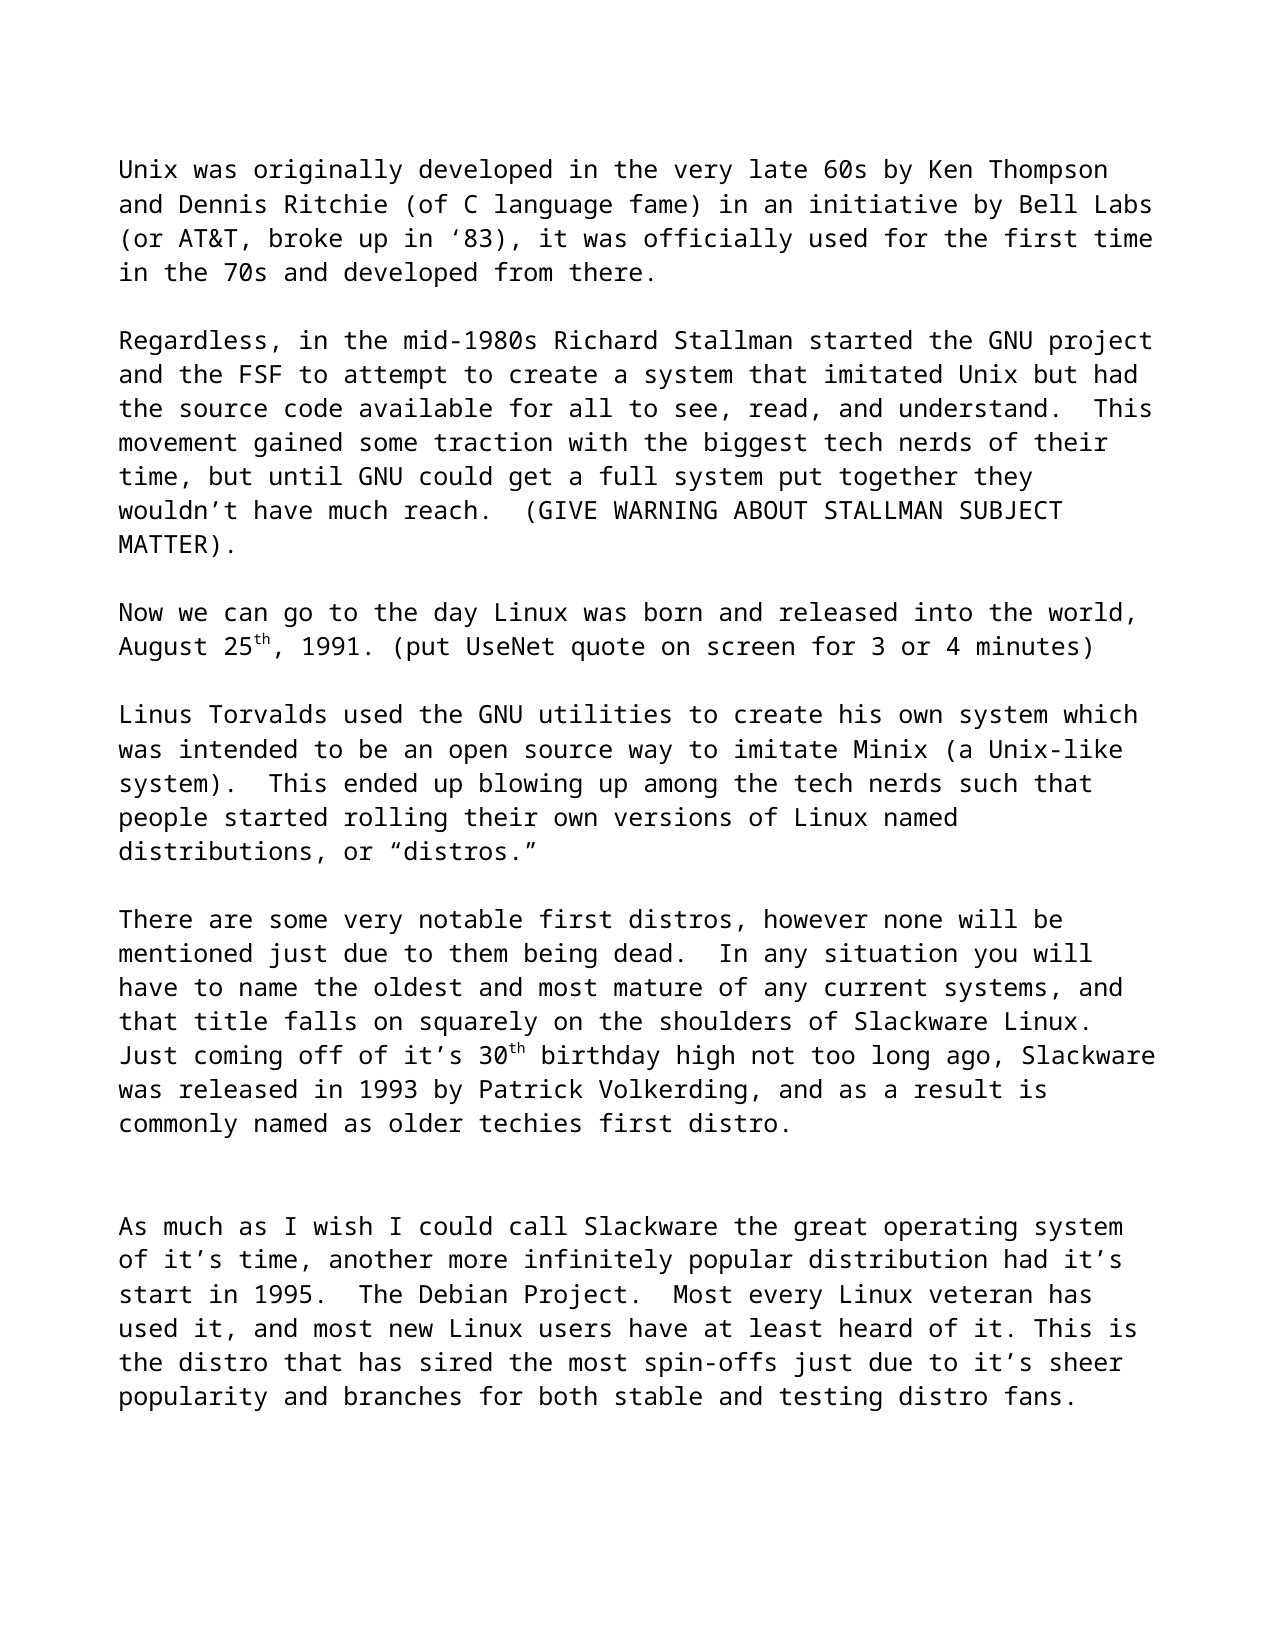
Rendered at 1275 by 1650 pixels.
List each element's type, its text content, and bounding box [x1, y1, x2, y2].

text Regardless, in the mid-1980s Richard Stallman started the GNU project and the FSF to attempt to create a system that imitated Unix but had the source code available for all to see, read, and understand. This movement gained some traction with the biggest tech nerds of their time, but until GNU could get a full system put together they wouldn’t have much reach. (GIVE WARNING ABOUT STALLMAN SUBJECT MATTER). [118, 322, 1157, 561]
text Linus Torvalds used the GNU utilities to create his own system which was intended to be an open source way to imitate Minix (a Unix-like system). This ended up blowing up among the tech nerds such that people started rolling their own versions of Linux named distributions, or “distros.” [118, 697, 1157, 867]
text Now we can go to the day Linux was born and released into the world, August 25th, 1991. (put UseNet quote on screen for 3 or 4 minutes) [118, 595, 1157, 663]
text As much as I wish I could call Slackware the great operating system of it’s time, another more infinitely popular distribution had it’s start in 1995. The Debian Project. Most every Linux veteran has used it, and most new Linux users have at least heard of it. This is the distro that has sired the most spin-offs just due to it’s sheer popularity and branches for both stable and testing distro fans. [118, 1208, 1157, 1412]
text There are some very notable first distros, however none will be mentioned just due to them being dead. In any situation you will have to name the oldest and most mature of any current systems, and that title falls on squarely on the shoulders of Slackware Linux. Just coming off of it’s 30th birthday high not too long ago, Slackware was released in 1993 by Patrick Volkerding, and as a result is commonly named as older techies first distro. [118, 902, 1157, 1140]
text Unix was originally developed in the very late 60s by Ken Thompson and Dennis Ritchie (of C language fame) in an initiative by Bell Labs (or AT&T, broke up in ‘83), it was officially used for the first time in the 70s and developed from there. [118, 152, 1157, 288]
